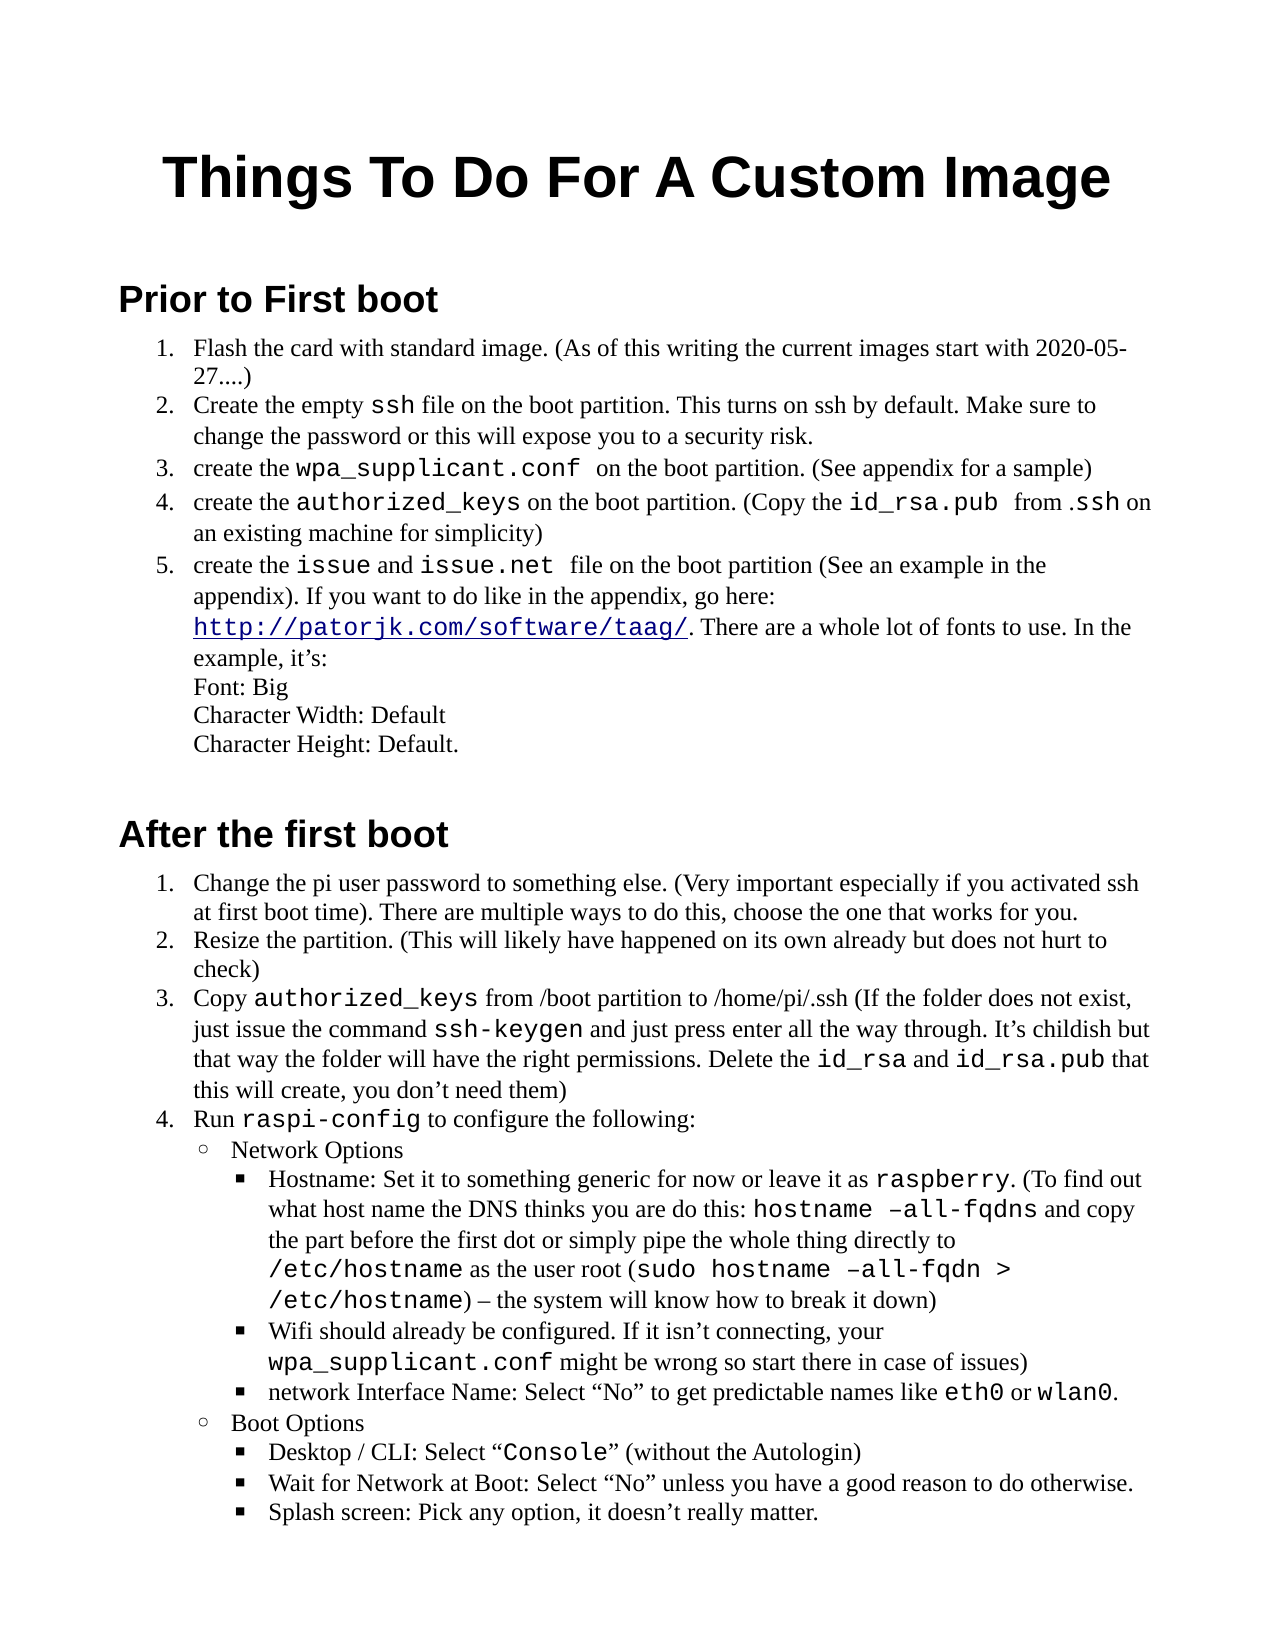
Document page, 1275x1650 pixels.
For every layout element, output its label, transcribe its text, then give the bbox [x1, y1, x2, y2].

title Things To Do For A Custom Image [118, 143, 1157, 210]
subtitle Prior to First boot [118, 276, 1157, 320]
list Splash screen: Pick any option, it doesn’t really matter. [231, 1497, 1157, 1525]
list Boot Options [193, 1408, 1157, 1437]
list Run raspi-config to configure the following: [156, 1104, 1157, 1135]
list Desktop / CLI: Select “Console” (without the Autologin) [231, 1437, 1157, 1468]
list Wifi should already be configured. If it isn’t connecting, your wpa_supplicant.conf might be wrong so start there in case of issues) [231, 1316, 1157, 1377]
list Resize the partition. (This will likely have happened on its own already but does not hurt to check) [156, 925, 1157, 983]
list network Interface Name: Select “No” to get predictable names like eth0 or wlan0. [231, 1377, 1157, 1408]
list create the authorized_keys on the boot partition. (Copy the id_rsa.pub from .ssh on an existing machine for simplicity) [156, 484, 1157, 547]
list Copy authorized_keys from /boot partition to /home/pi/.ssh (If the folder does not exist, just issue the command ssh-keygen and just press enter all the way through. It’s childish but that way the folder will have the right permissions. Delete the id_rsa and id_rsa.pub that this will create, you don’t need them) [156, 983, 1157, 1104]
list create the wpa_supplicant.conf on the boot partition. (See appendix for a sample) [156, 450, 1157, 484]
list Hostname: Set it to something generic for now or leave it as raspberry. (To find out what host name the DNS thinks you are do this: hostname –all-fqdns and copy the part before the first dot or simply pipe the whole thing directly to /etc/hostname as the user root (sudo hostname –all-fqdn > /etc/hostname) – the system will know how to break it down) [231, 1164, 1157, 1316]
list Flash the card with standard image. (As of this writing the current images start with 2020-05-27....) [156, 333, 1157, 390]
list create the issue and issue.net file on the boot partition (See an example in the appendix). If you want to do like in the appendix, go here: http://patorjk.com/software/taag/. There are a whole lot of fonts to use. In the example, it’s: Font: Big Character Width: Default Character Height: Default. [156, 547, 1157, 758]
list Create the empty ssh file on the boot partition. This turns on ssh by default. Make sure to change the password or this will expose you to a security risk. [156, 390, 1157, 450]
list Network Options [193, 1135, 1157, 1164]
subtitle After the first boot [118, 812, 1157, 855]
list Change the pi user password to something else. (Very important especially if you activated ssh at first boot time). There are multiple ways to do this, choose the one that works for you. [156, 868, 1157, 925]
list Wait for Network at Boot: Select “No” unless you have a good reason to do otherwise. [231, 1468, 1157, 1497]
